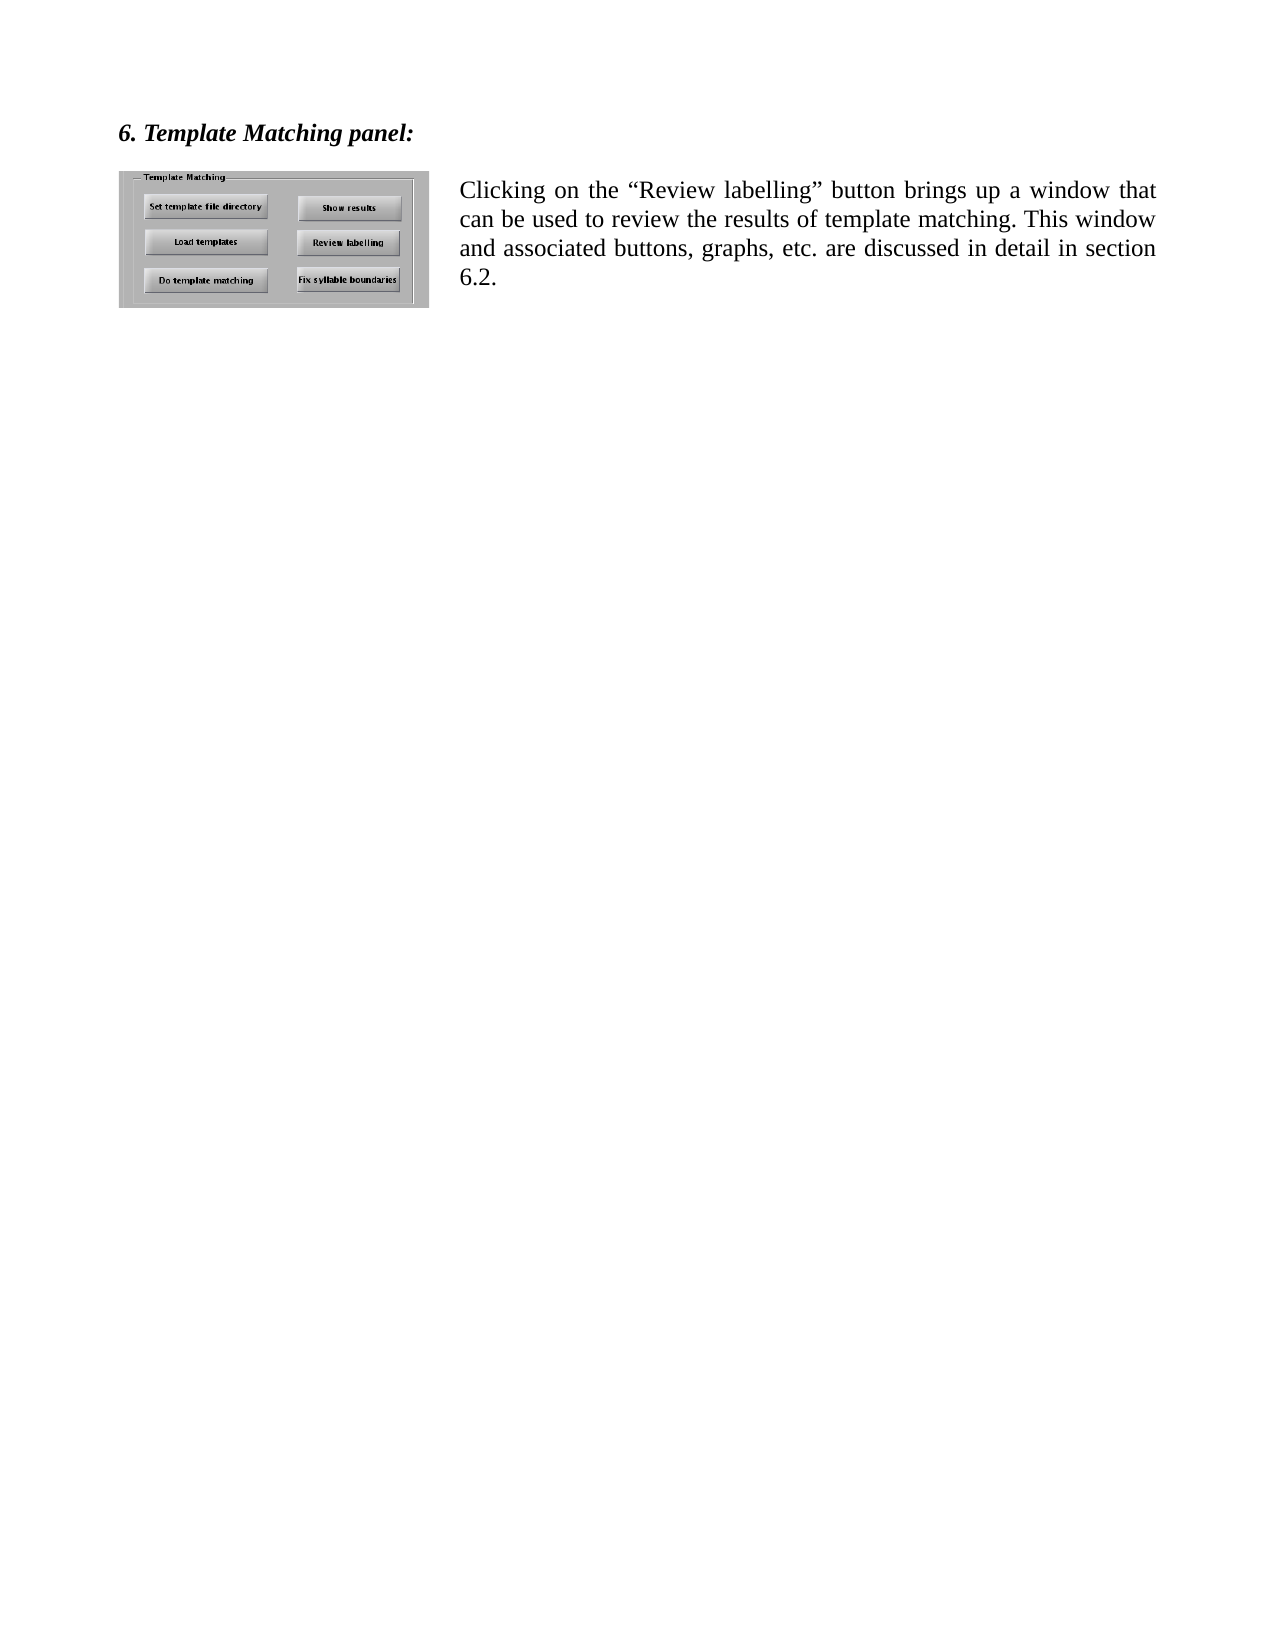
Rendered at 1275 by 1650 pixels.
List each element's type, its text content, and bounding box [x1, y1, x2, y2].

picture [362, 171, 430, 308]
text 6. Template Matching panel: [118, 118, 1157, 147]
text Clicking on the “Review labelling” button brings up a window that can be used to review the results of template matching. This window and associated buttons, graphs, etc. are discussed in detail in section 6.2. [430, 176, 1157, 291]
